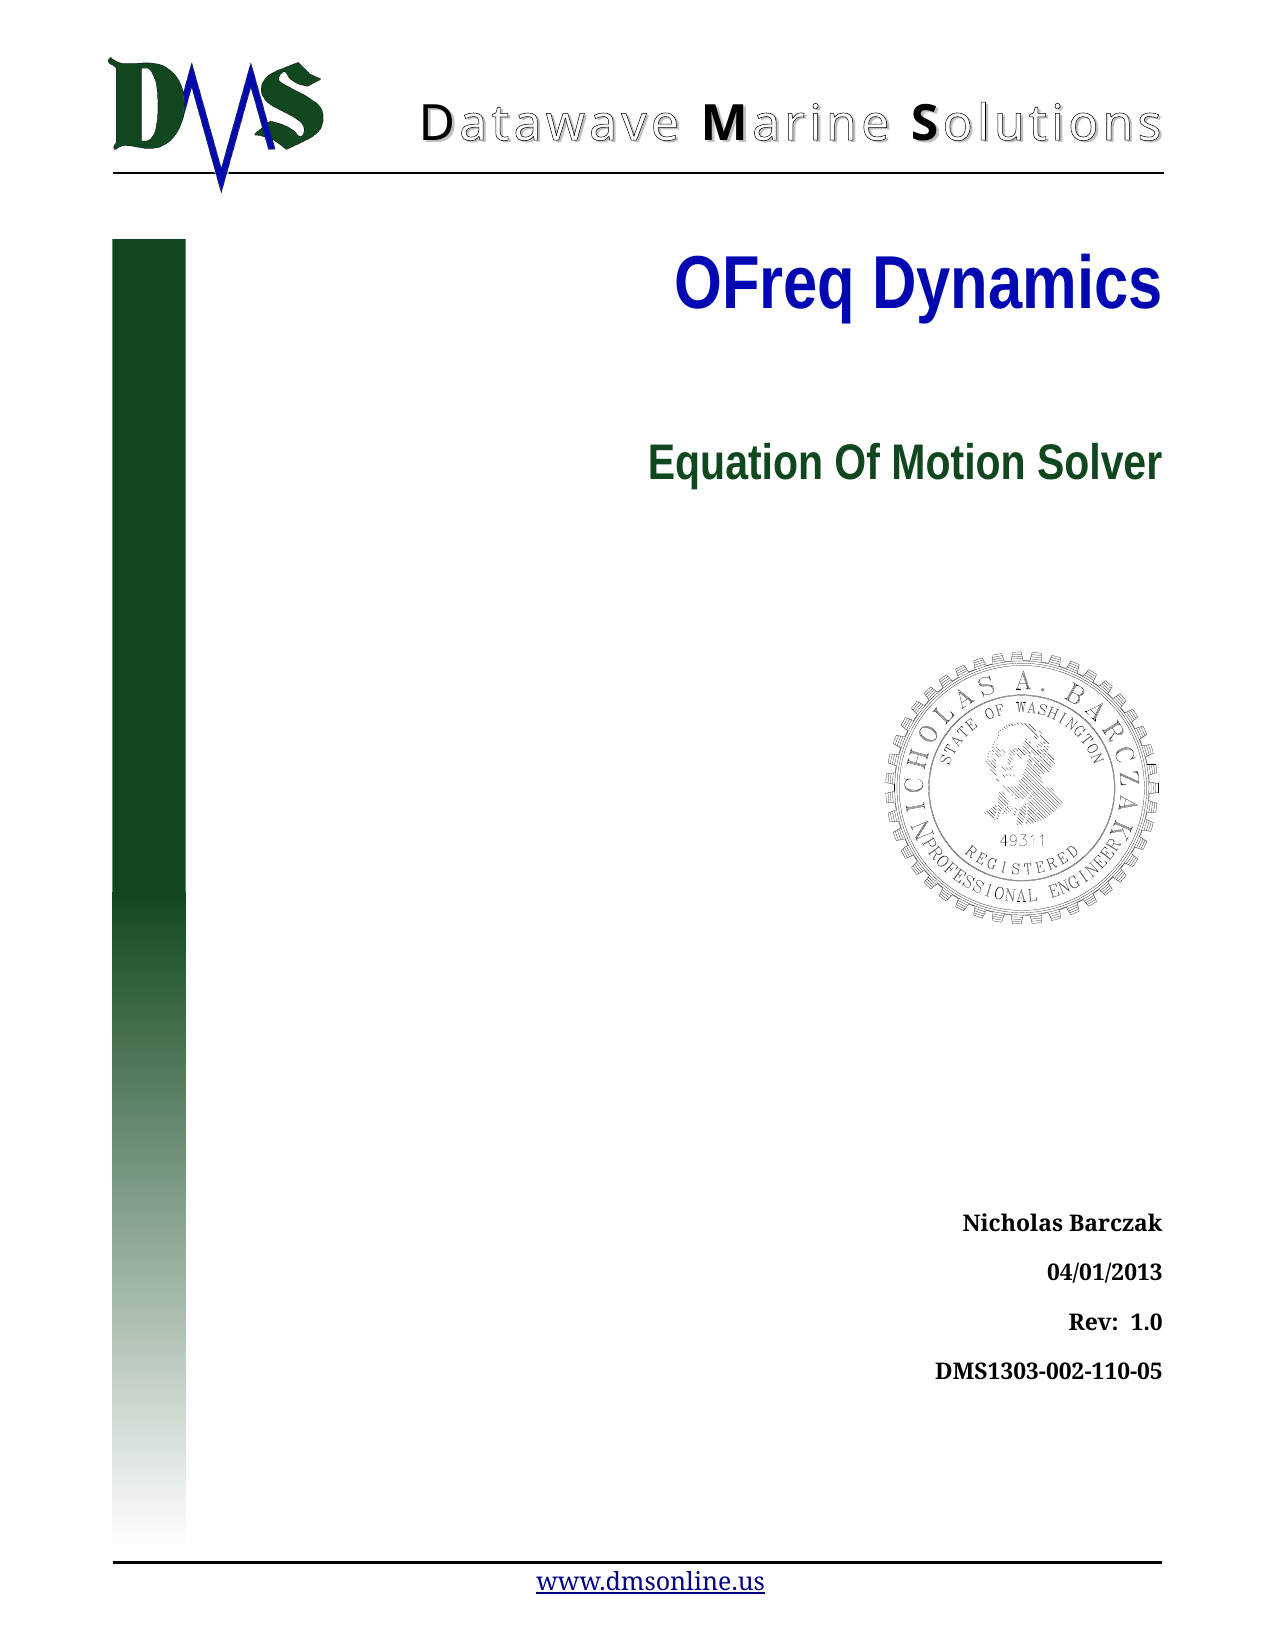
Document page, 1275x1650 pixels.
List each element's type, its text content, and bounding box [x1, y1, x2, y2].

picture [105, 53, 326, 195]
text Rev: 1.0 [186, 1305, 1162, 1337]
text 04/01/2013 [186, 1256, 1162, 1287]
text Nicholas Barczak [186, 1207, 1162, 1238]
title oFreq Dynamics [112, 238, 1162, 324]
text DMS1303-002-110-05 [186, 1355, 1162, 1386]
subtitle Equation of Motion Solver [186, 432, 1162, 490]
